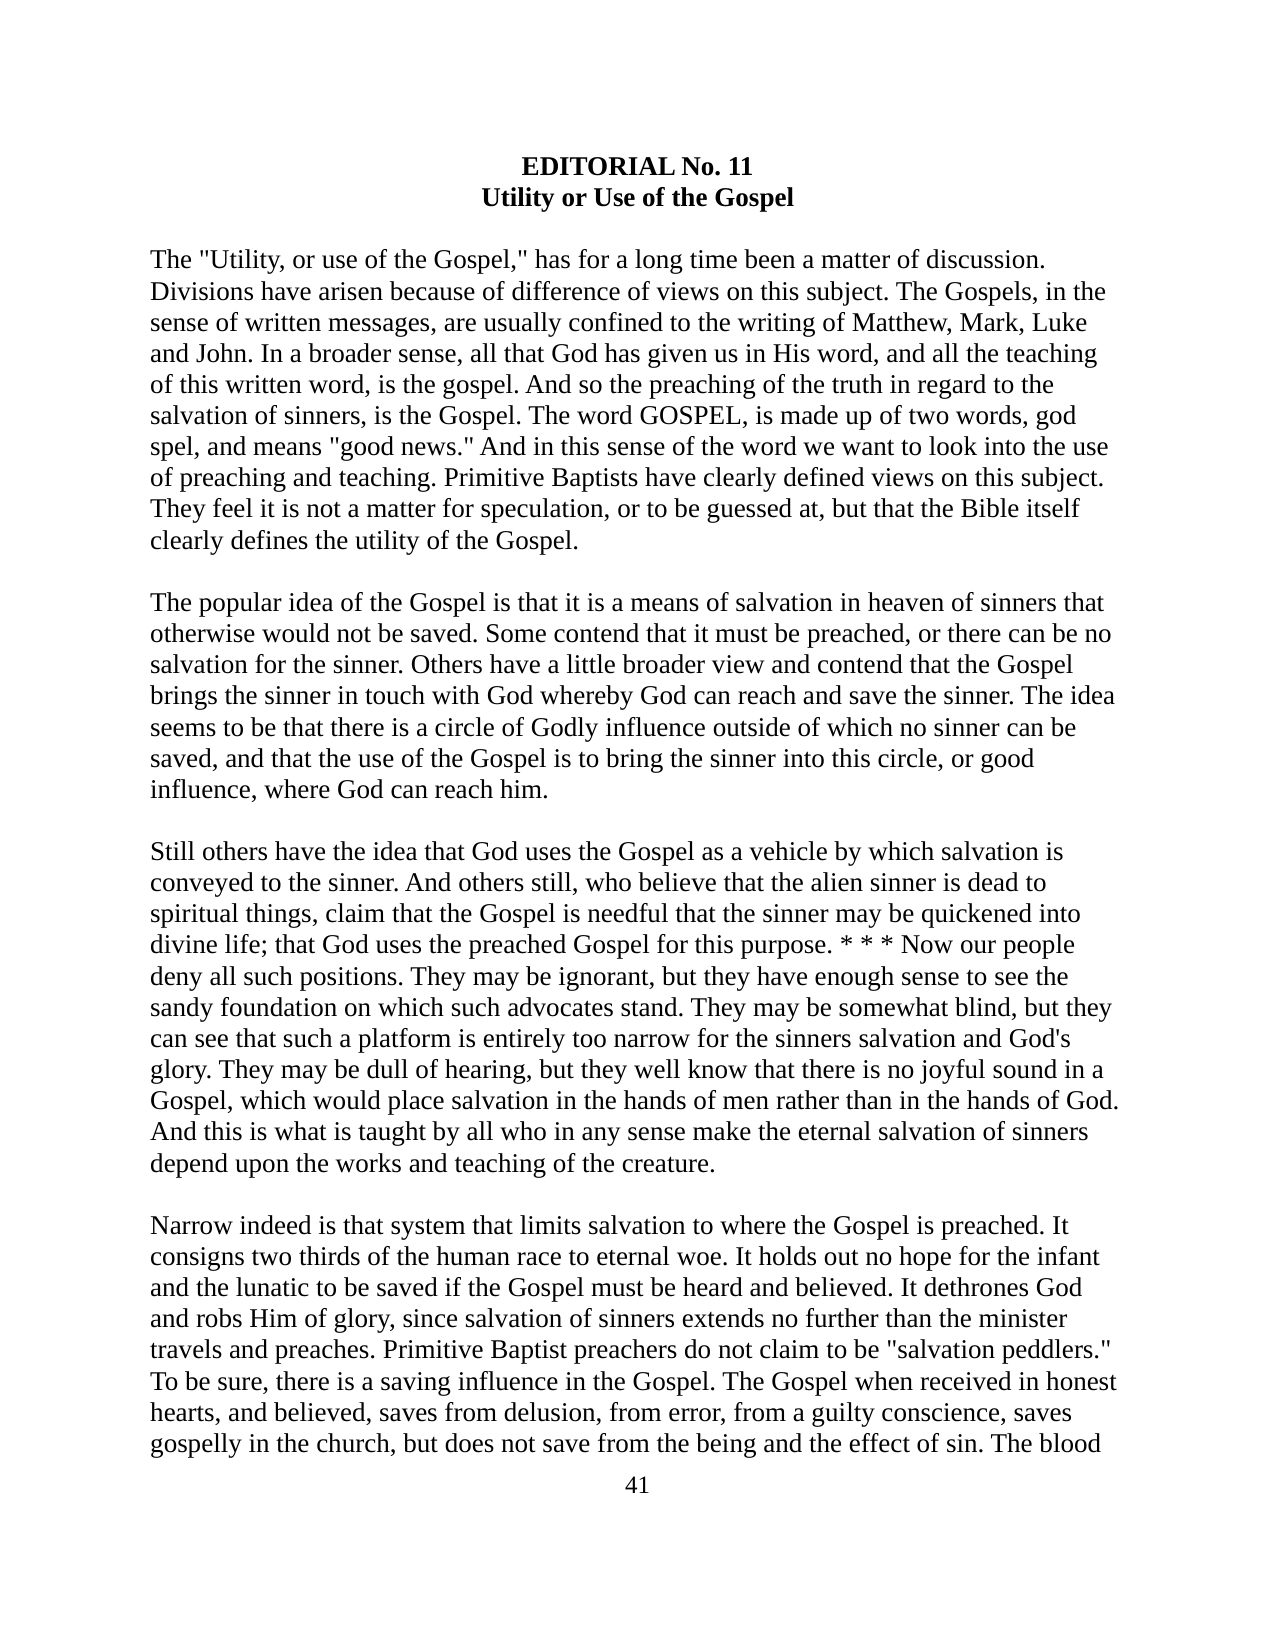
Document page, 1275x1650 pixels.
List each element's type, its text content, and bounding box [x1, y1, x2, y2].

text Still others have the idea that God uses the Gospel as a vehicle by which salvation is conveyed to the sinner. And others still, who believe that the alien sinner is dead to spiritual things, claim that the Gospel is needful that the sinner may be quickened into divine life; that God uses the preached Gospel for this purpose. * * * Now our people deny all such positions. They may be ignorant, but they have enough sense to see the sandy foundation on which such advocates stand. They may be somewhat blind, but they can see that such a platform is entirely too narrow for the sinners salvation and God's glory. They may be dull of hearing, but they well know that there is no joyful sound in a Gospel, which would place salvation in the hands of men rather than in the hands of God. And this is what is taught by all who in any sense make the eternal salvation of sinners depend upon the works and teaching of the creature. [150, 835, 1125, 1178]
text The "Utility, or use of the Gospel," has for a long time been a matter of discussion. Divisions have arisen because of difference of views on this subject. The Gospels, in the sense of written messages, are usually confined to the writing of Matthew, Mark, Luke and John. In a broader sense, all that God has given us in His word, and all the teaching of this written word, is the gospel. And so the preaching of the truth in regard to the salvation of sinners, is the Gospel. The word GOSPEL, is made up of two words, god spel, and means "good news." And in this sense of the word we want to look into the use of preaching and teaching. Primitive Baptists have clearly defined views on this subject. They feel it is not a matter for speculation, or to be guessed at, but that the Bible itself clearly defines the utility of the Gospel. [150, 243, 1125, 555]
text EDITORIAL No. 11 Utility or Use of the Gospel [150, 150, 1125, 212]
text Narrow indeed is that system that limits salvation to where the Gospel is preached. It consigns two thirds of the human race to eternal woe. It holds out no hope for the infant and the lunatic to be saved if the Gospel must be heard and believed. It dethrones God and robs Him of glory, since salvation of sinners extends no further than the minister travels and preaches. Primitive Baptist preachers do not claim to be "salvation peddlers." To be sure, there is a saving influence in the Gospel. The Gospel when received in honest hearts, and believed, saves from delusion, from error, from a guilty conscience, saves gospelly in the church, but does not save from the being and the effect of sin. The blood [150, 1209, 1125, 1458]
text The popular idea of the Gospel is that it is a means of salvation in heaven of sinners that otherwise would not be saved. Some contend that it must be preached, or there can be no salvation for the sinner. Others have a little broader view and contend that the Gospel brings the sinner in touch with God whereby God can reach and save the sinner. The idea seems to be that there is a circle of Godly influence outside of which no sinner can be saved, and that the use of the Gospel is to bring the sinner into this circle, or good influence, where God can reach him. [150, 586, 1125, 804]
